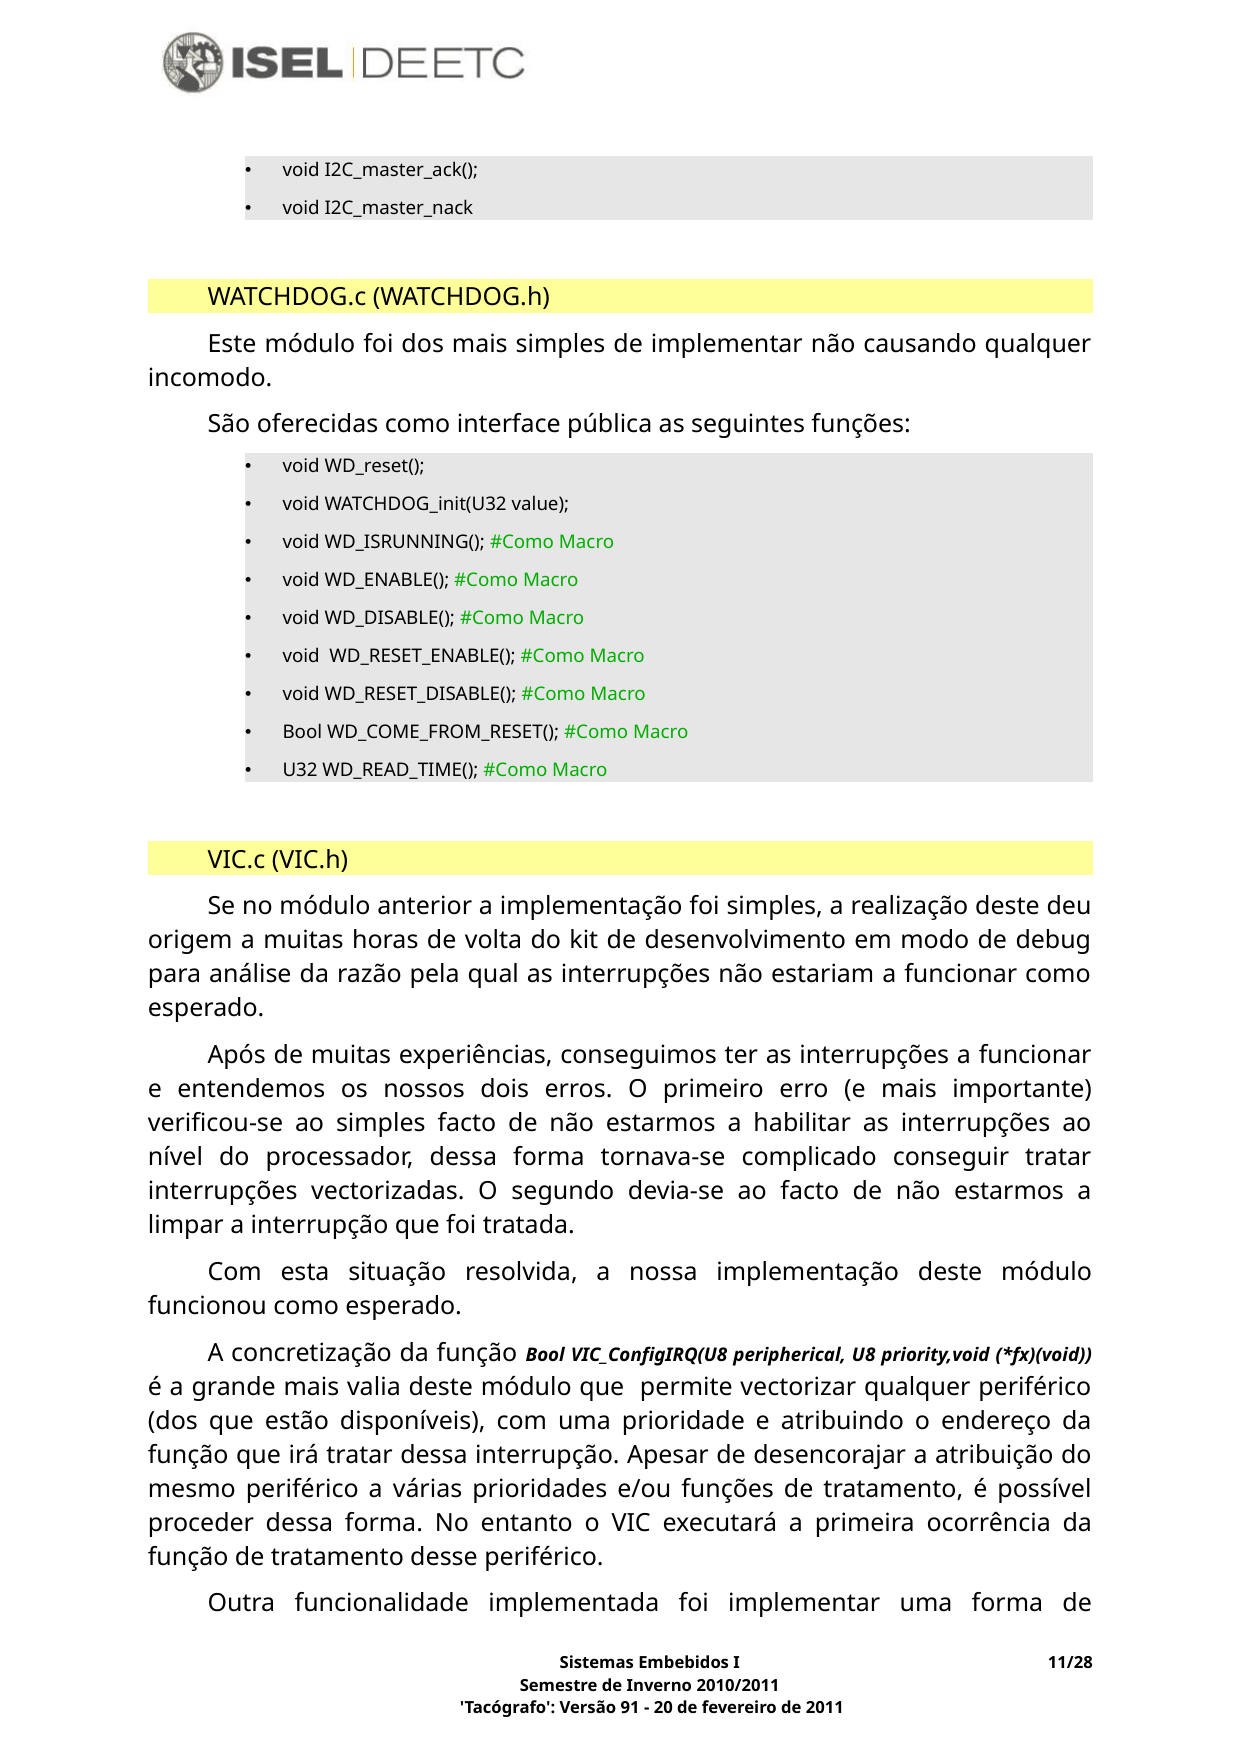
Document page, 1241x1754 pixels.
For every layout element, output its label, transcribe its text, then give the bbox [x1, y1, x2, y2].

picture [153, 17, 555, 118]
text Outra funcionalidade implementada foi implementar uma forma de [148, 1585, 1093, 1619]
text A concretização da função Bool VIC_ConfigIRQ(U8 peripherical, U8 priority,void (*fx)(void)) é a grande mais valia deste módulo que permite vectorizar qualquer periférico (dos que estão disponíveis), com uma prioridade e atribuindo o endereço da função que irá tratar dessa interrupção. Apesar de desencorajar a atribuição do mesmo periférico a várias prioridades e/ou funções de tratamento, é possível proceder dessa forma. No entanto o VIC executará a primeira ocorrência da função de tratamento desse periférico. [148, 1334, 1093, 1573]
text WATCHDOG.c (WATCHDOG.h) [148, 279, 1093, 313]
text Após de muitas experiências, conseguimos ter as interrupções a funcionar e entendemos os nossos dois erros. O primeiro erro (e mais importante) verificou-se ao simples facto de não estarmos a habilitar as interrupções ao nível do processador, dessa forma tornava-se complicado conseguir tratar interrupções vectorizadas. O segundo devia-se ao facto de não estarmos a limpar a interrupção que foi tratada. [148, 1037, 1093, 1241]
list void WD_DISABLE(); #Como Macro [245, 605, 1093, 630]
text Com esta situação resolvida, a nossa implementação deste módulo funcionou como esperado. [148, 1253, 1093, 1322]
list Bool WD_COME_FROM_RESET(); #Como Macro [245, 719, 1093, 744]
text VIC.c (VIC.h) [148, 841, 1093, 875]
list void WD_RESET_ENABLE(); #Como Macro [245, 643, 1093, 668]
text Se no módulo anterior a implementação foi simples, a realização deste deu origem a muitas horas de volta do kit de desenvolvimento em modo de debug para análise da razão pela qual as interrupções não estariam a funcionar como esperado. [148, 888, 1093, 1024]
list void WATCHDOG_init(U32 value); [245, 491, 1093, 516]
list void WD_ENABLE(); #Como Macro [245, 567, 1093, 592]
list void WD_RESET_DISABLE(); #Como Macro [245, 681, 1093, 706]
list void I2C_master_nack [245, 194, 1093, 220]
list void I2C_master_ack(); [245, 156, 1093, 182]
list void WD_reset(); [245, 453, 1093, 478]
list U32 WD_READ_TIME(); #Como Macro [245, 757, 1093, 782]
text Este módulo foi dos mais simples de implementar não causando qualquer incomodo. [148, 325, 1093, 393]
text São oferecidas como interface pública as seguintes funções: [148, 406, 1093, 440]
list void WD_ISRUNNING(); #Como Macro [245, 529, 1093, 554]
